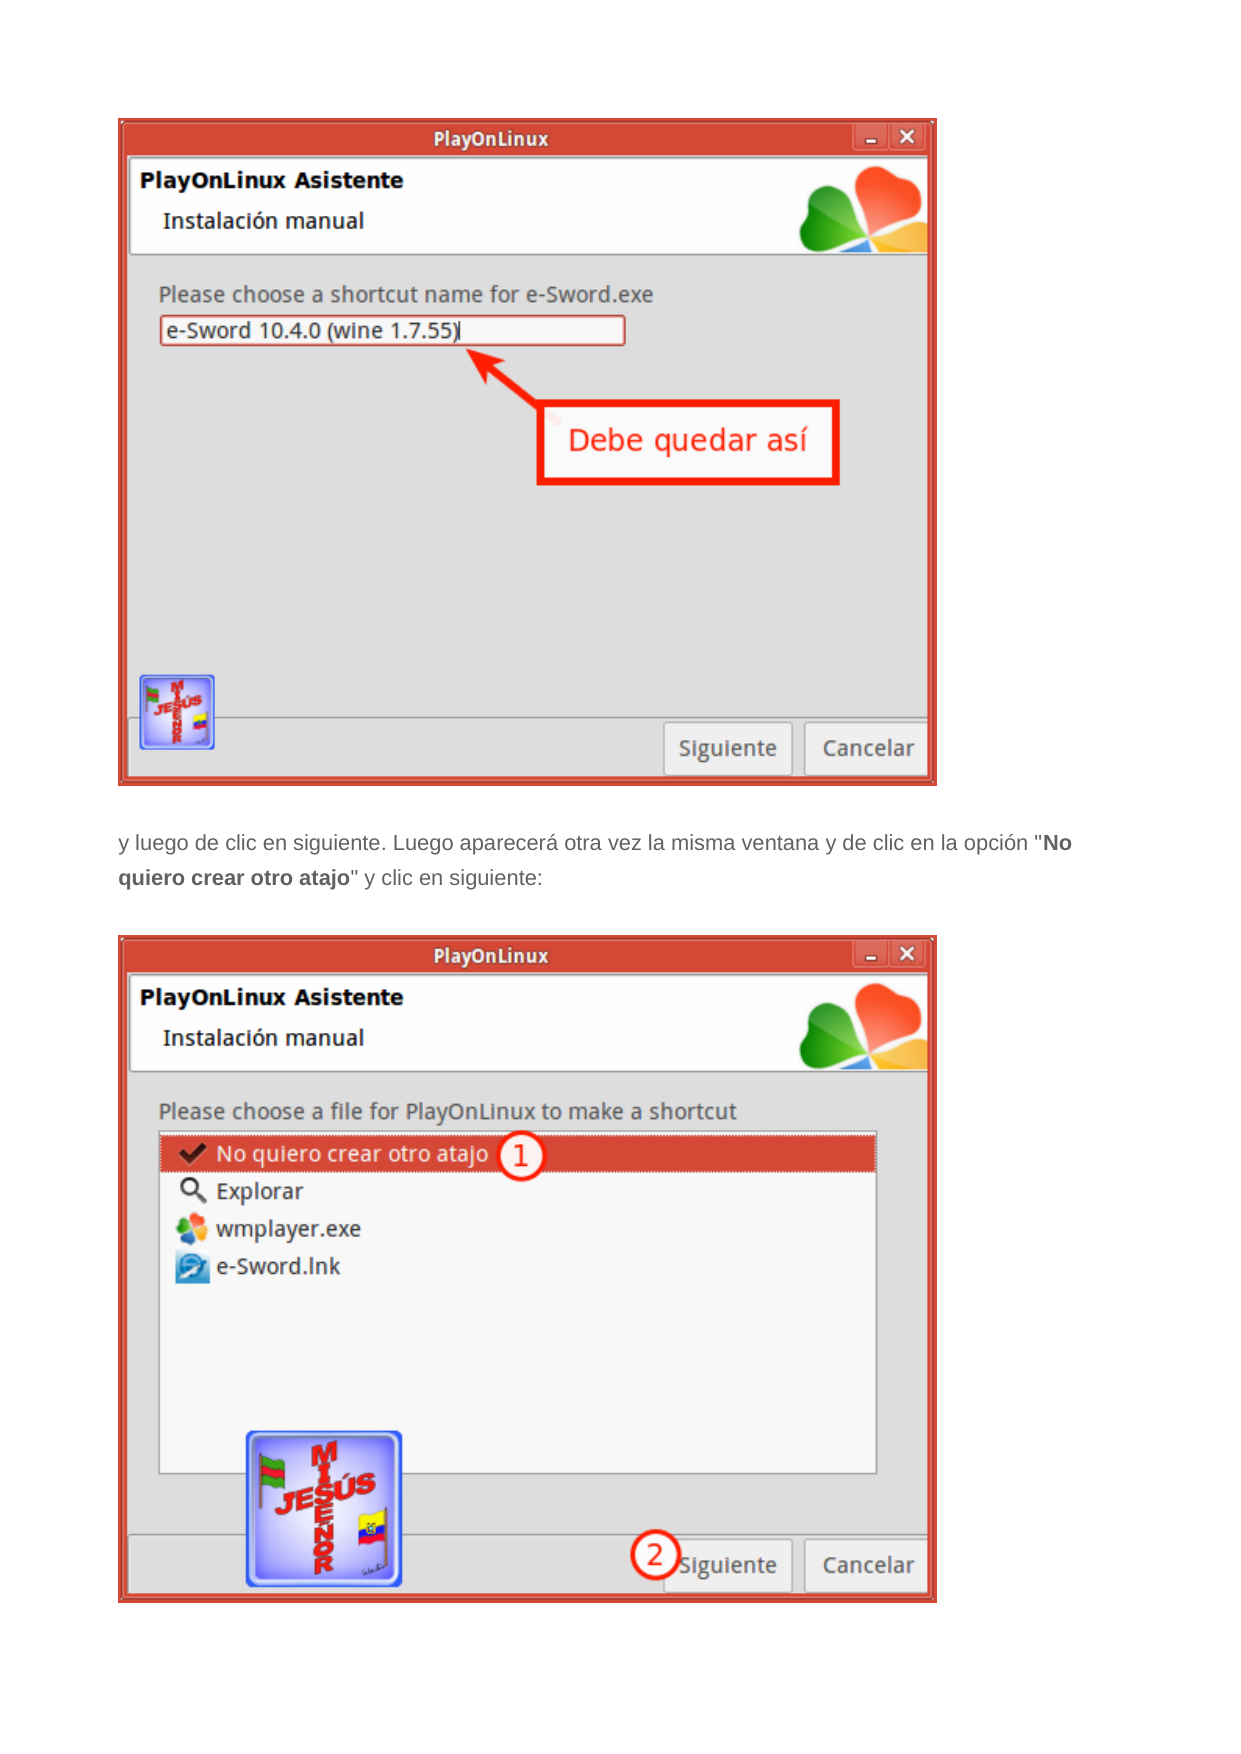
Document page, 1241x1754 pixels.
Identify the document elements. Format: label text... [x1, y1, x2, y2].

text y luego de clic en siguiente. Luego aparecerá otra vez la misma ventana y de clic en la opción "No quiero crear otro atajo" y clic en siguiente: [118, 118, 1122, 1602]
picture [118, 935, 937, 1603]
picture [118, 118, 937, 786]
